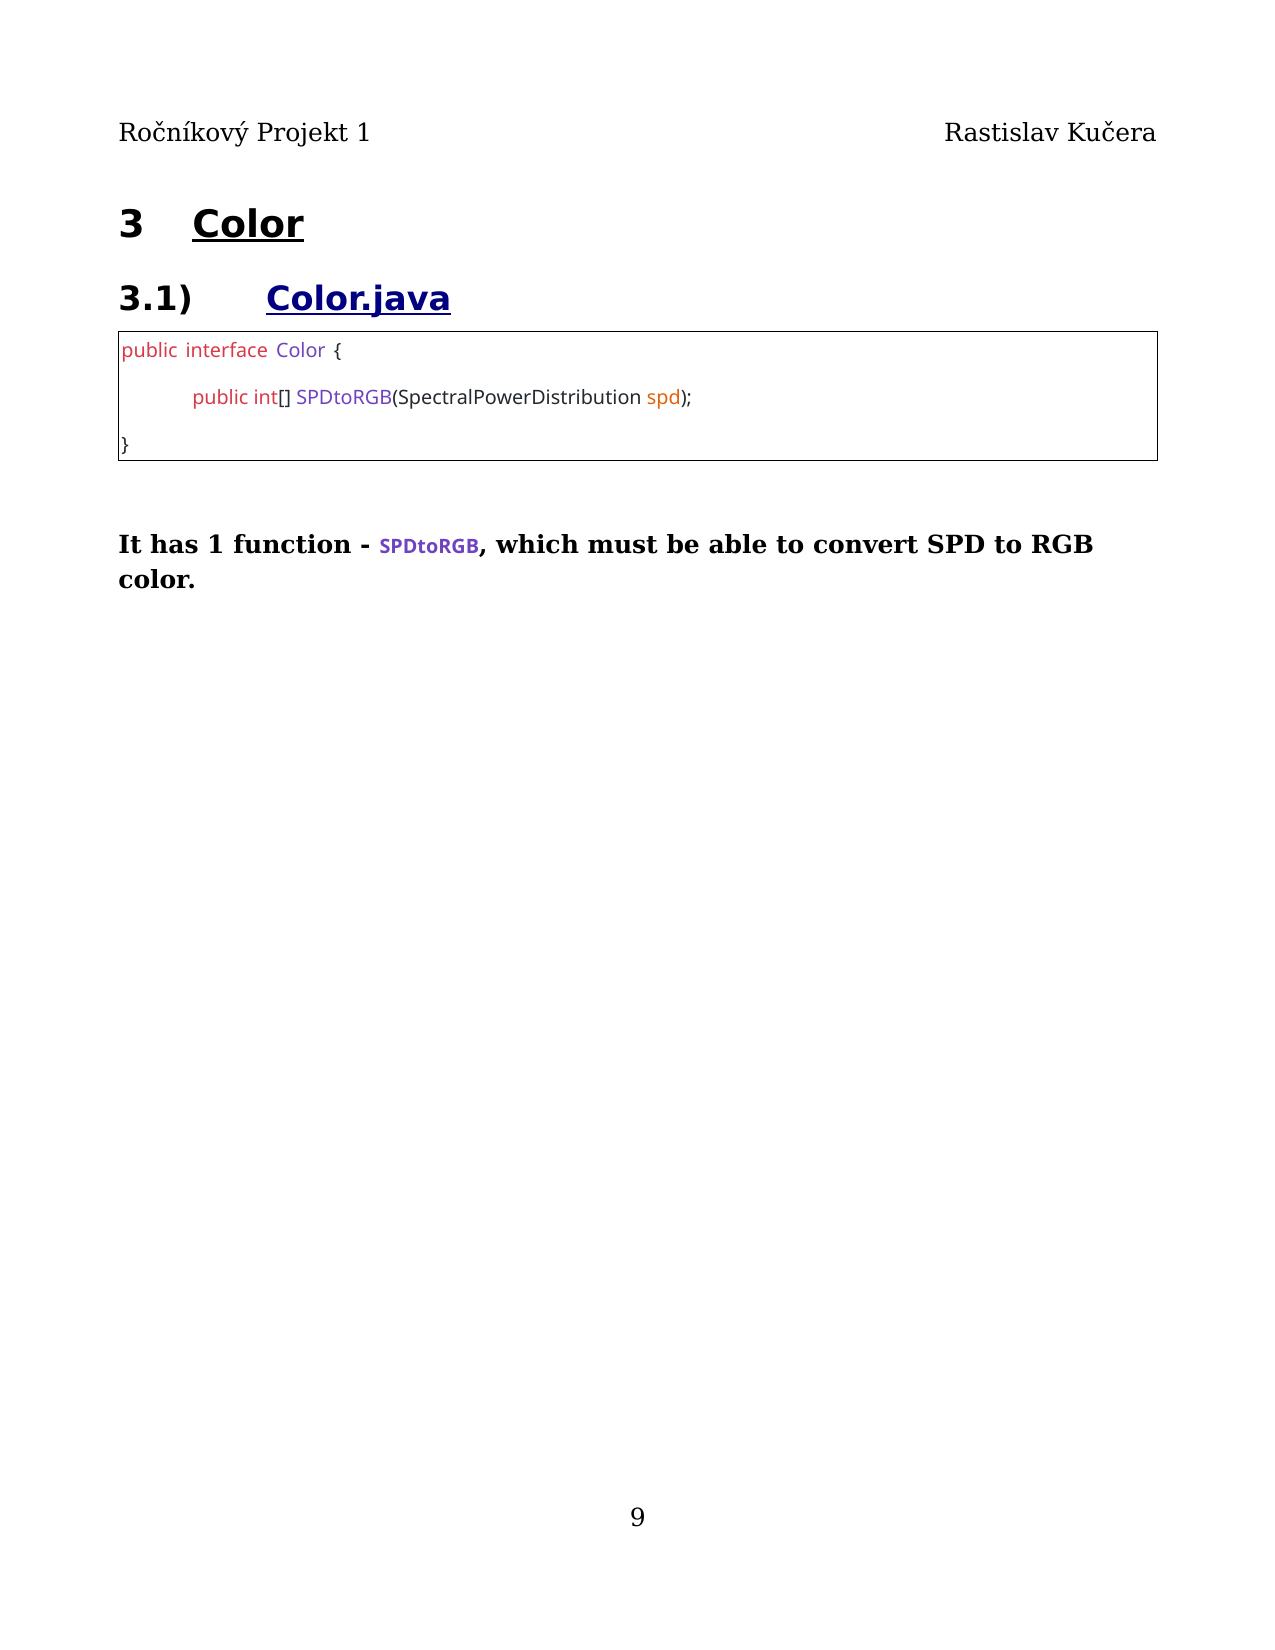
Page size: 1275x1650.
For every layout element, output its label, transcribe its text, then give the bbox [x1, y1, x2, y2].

text public interface Color { [119, 332, 1157, 363]
subtitle Color.java [118, 279, 1157, 318]
subtitle Color [118, 202, 1157, 246]
text public int[] SPDtoRGB(SpectralPowerDistribution spd); [119, 380, 1157, 411]
text It has 1 function - SPDtoRGB, which must be able to convert SPD to RGB color. [118, 530, 1157, 594]
text } [119, 427, 1157, 460]
